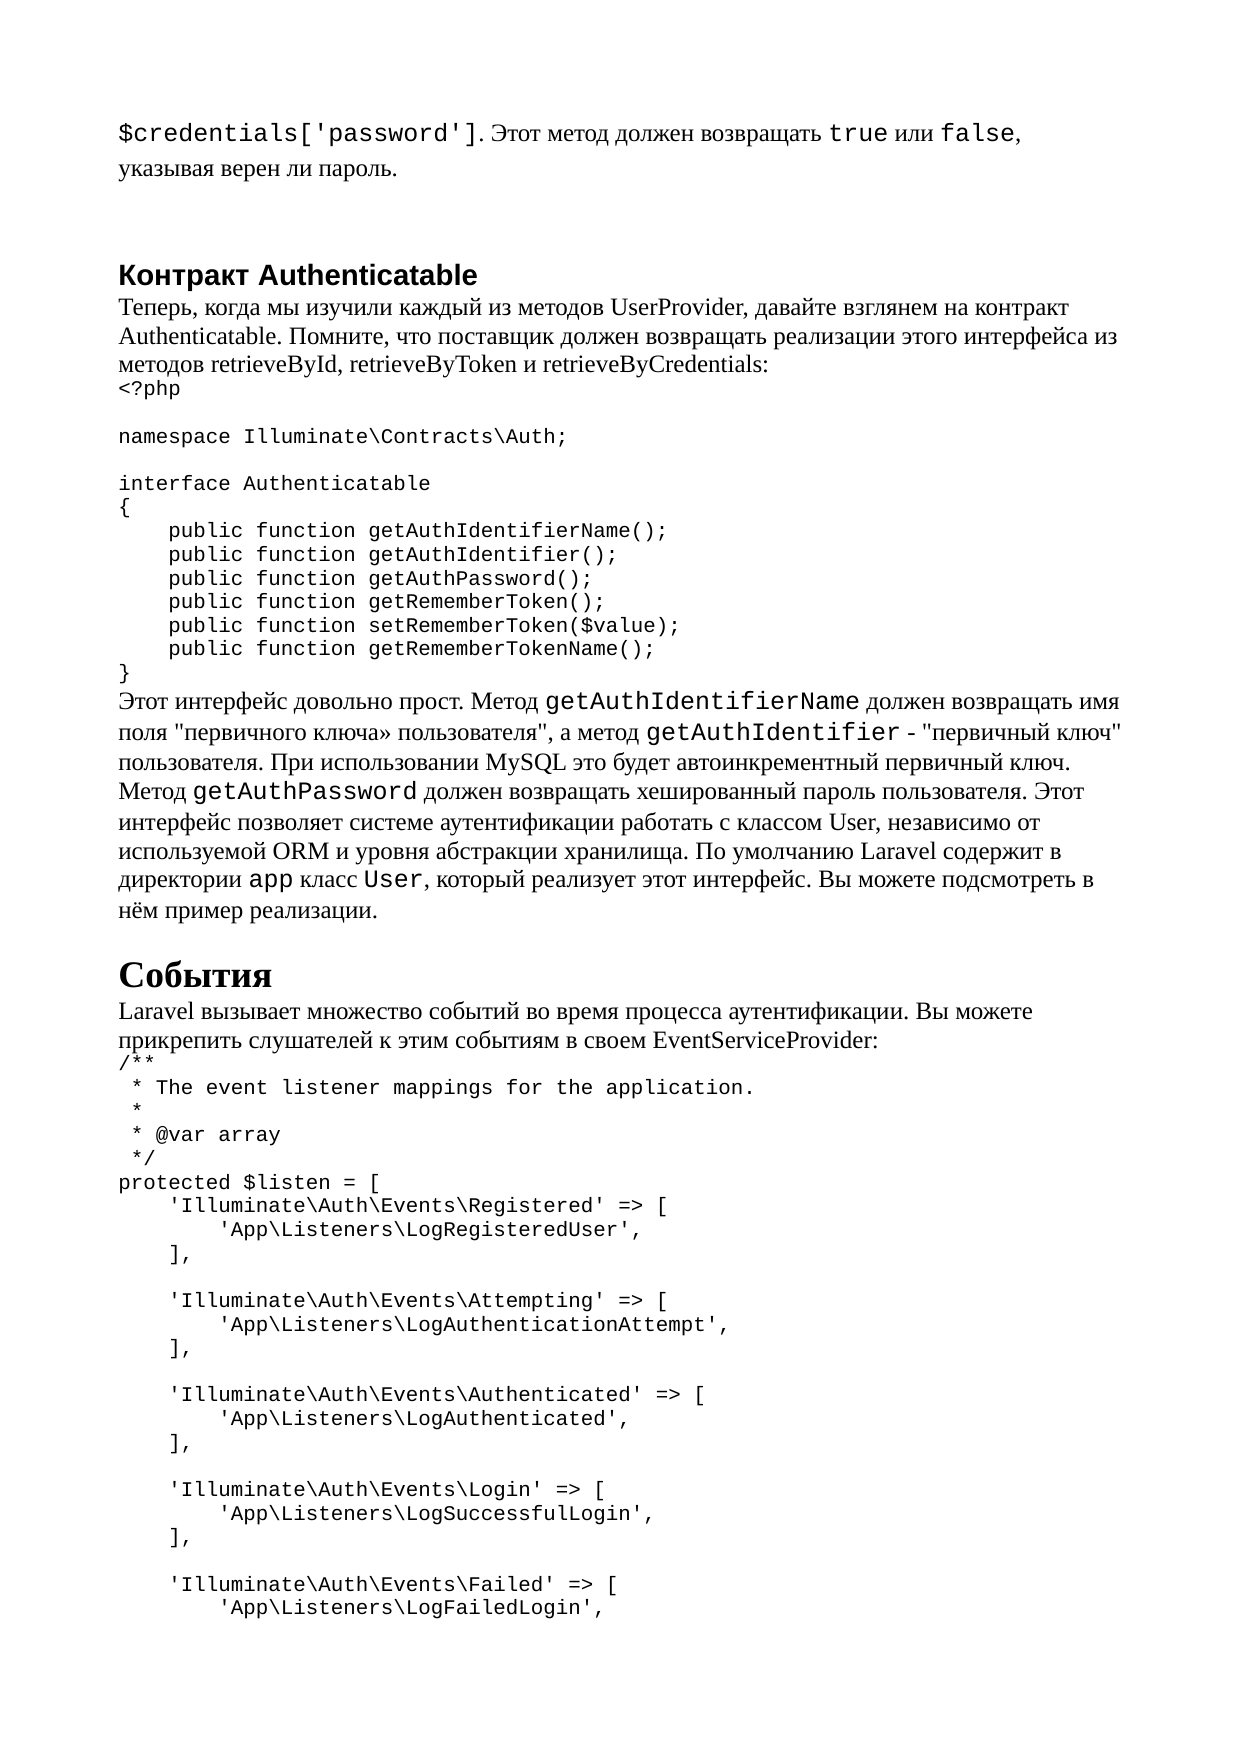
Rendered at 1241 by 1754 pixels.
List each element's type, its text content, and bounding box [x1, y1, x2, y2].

text ], [118, 1243, 1122, 1266]
text public function getAuthPassword(); [118, 567, 1122, 591]
text interface Authenticatable [118, 473, 1122, 497]
text public function getRememberToken(); [118, 591, 1122, 615]
text $credentials['password']. Этот метод должен возвращать true или false, указывая верен ли пароль. [118, 118, 1122, 182]
text public function getRememberTokenName(); [118, 638, 1122, 662]
text * The event listener mappings for the application. [118, 1077, 1122, 1101]
text 'App\Listeners\LogRegisteredUser', [118, 1219, 1122, 1243]
subtitle Контракт Authenticatable [118, 258, 1122, 292]
subtitle События [118, 953, 1122, 996]
text 'Illuminate\Auth\Events\Login' => [ [118, 1479, 1122, 1503]
text Теперь, когда мы изучили каждый из методов UserProvider, давайте взглянем на контракт Authenticatable. Помните, что поставщик должен возвращать реализации этого интерфейса из методов retrieveById, retrieveByToken и retrieveByCredentials: [118, 292, 1122, 378]
text ], [118, 1337, 1122, 1361]
text ], [118, 1526, 1122, 1550]
text 'App\Listeners\LogAuthenticationAttempt', [118, 1313, 1122, 1337]
text Этот интерфейс довольно прост. Метод getAuthIdentifierName должен возвращать имя поля "первичного ключа» пользователя", а метод getAuthIdentifier - "первичный ключ" пользователя. При использовании MySQL это будет автоинкрементный первичный ключ. Метод getAuthPassword должен возвращать хешированный пароль пользователя. Этот интерфейс позволяет системе аутентификации работать с классом User, независимо от используемой ORM и уровня абстракции хранилища. По умолчанию Laravel содержит в директории app класс User, который реализует этот интерфейс. Вы можете подсмотреть в нём пример реализации. [118, 686, 1122, 924]
text 'Illuminate\Auth\Events\Failed' => [ [118, 1574, 1122, 1597]
text protected $listen = [ [118, 1172, 1122, 1195]
text 'App\Listeners\LogAuthenticated', [118, 1408, 1122, 1432]
text * @var array [118, 1124, 1122, 1148]
text public function getAuthIdentifier(); [118, 544, 1122, 567]
text 'Illuminate\Auth\Events\Attempting' => [ [118, 1290, 1122, 1313]
text 'Illuminate\Auth\Events\Registered' => [ [118, 1195, 1122, 1219]
text public function getAuthIdentifierName(); [118, 520, 1122, 544]
text * [118, 1101, 1122, 1124]
text */ [118, 1148, 1122, 1172]
text 'Illuminate\Auth\Events\Authenticated' => [ [118, 1384, 1122, 1408]
text } [118, 662, 1122, 686]
text <?php [118, 378, 1122, 402]
text 'App\Listeners\LogFailedLogin', [118, 1597, 1122, 1621]
text { [118, 497, 1122, 520]
text public function setRememberToken($value); [118, 615, 1122, 638]
text namespace Illuminate\Contracts\Auth; [118, 426, 1122, 449]
text 'App\Listeners\LogSuccessfulLogin', [118, 1503, 1122, 1526]
text ], [118, 1432, 1122, 1455]
text /** [118, 1053, 1122, 1077]
text Laravel вызывает множество событий во время процесса аутентификации. Вы можете прикрепить слушателей к этим событиям в своем EventServiceProvider: [118, 996, 1122, 1053]
